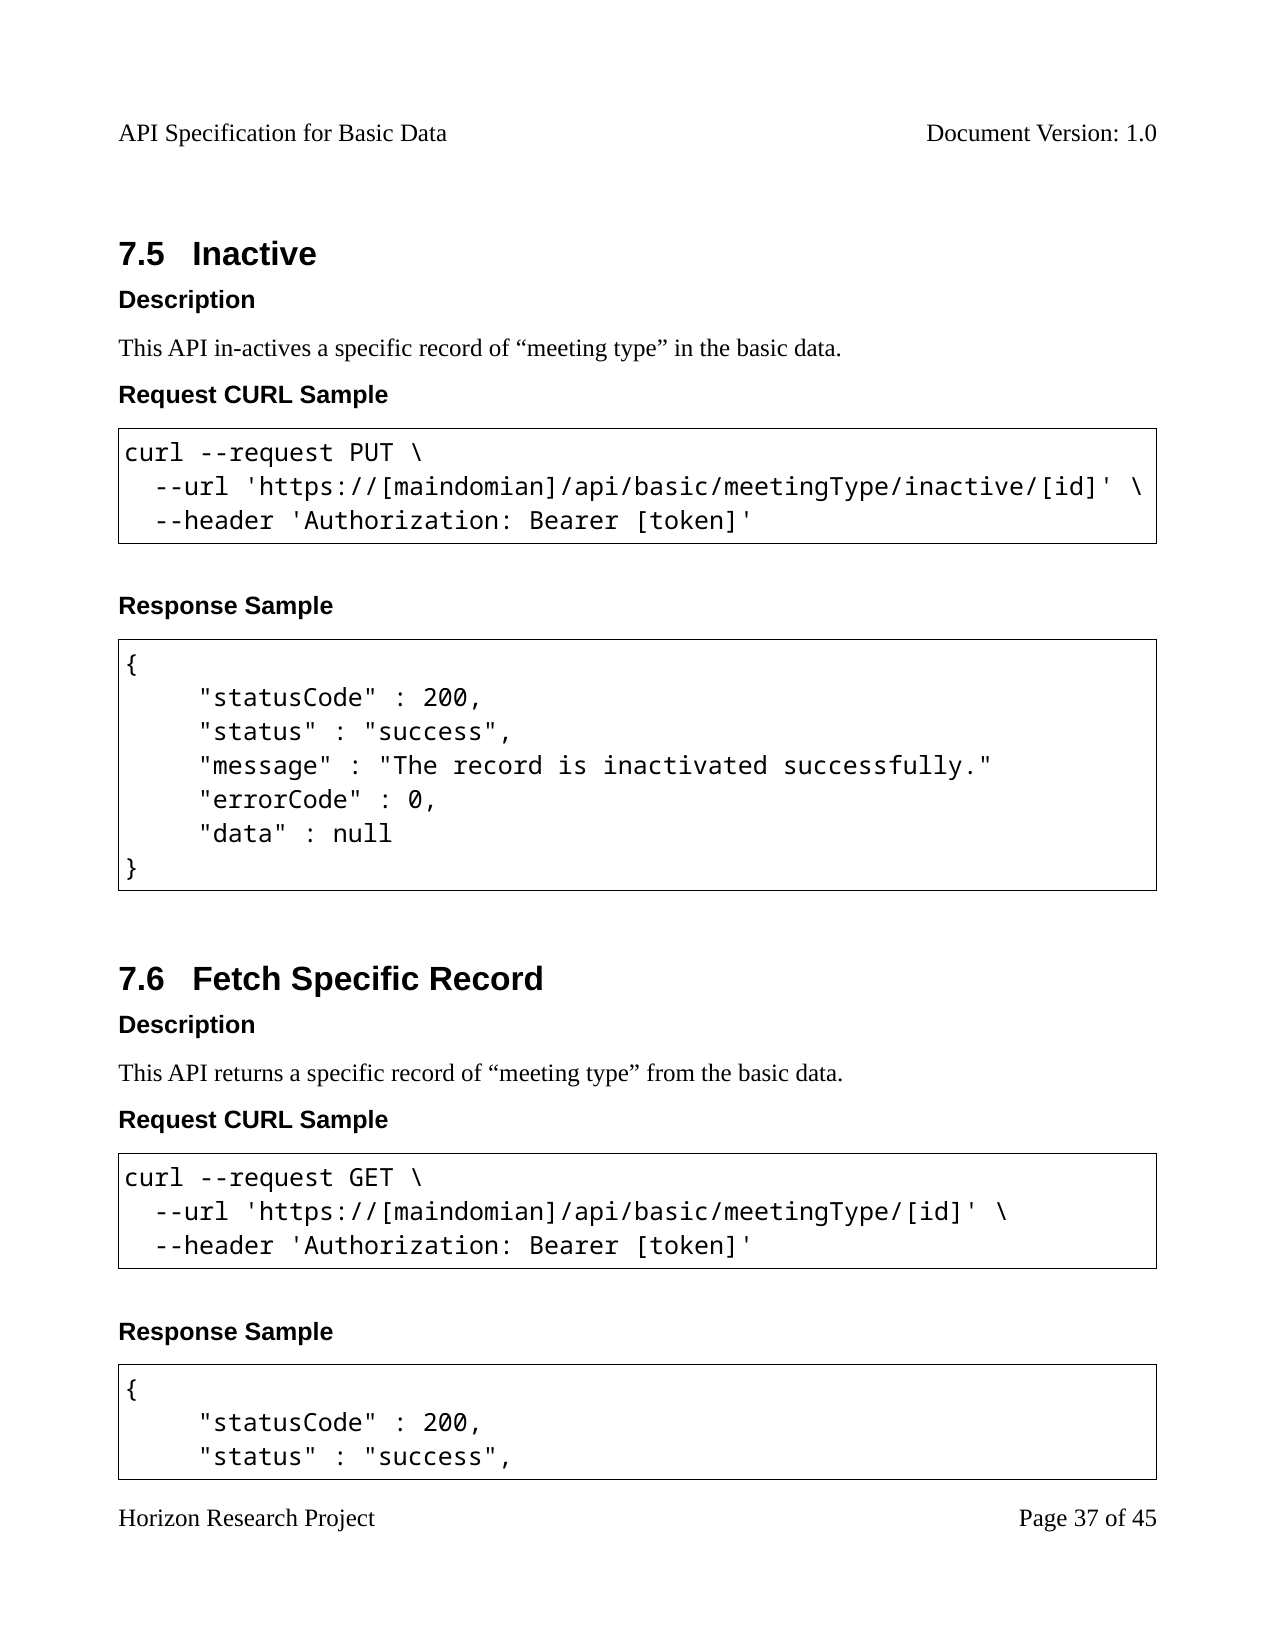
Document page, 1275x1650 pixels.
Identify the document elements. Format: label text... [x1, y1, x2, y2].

table_header curl --request PUT \ --url 'https://[maindomian]/api/basic/meetingType/inactive/[id]' \ --header 'Authorization: Bearer [token]' [119, 429, 1156, 542]
text Request CURL Sample [118, 1106, 1157, 1134]
text This API returns a specific record of “meeting type” from the basic data. [118, 1058, 1157, 1087]
text Response Sample [118, 591, 1157, 620]
table_header { "statusCode" : 200, "status" : "success", [119, 1365, 1156, 1479]
subtitle Inactive [118, 234, 1157, 272]
text Request CURL Sample [118, 380, 1157, 409]
text This API in-actives a specific record of “meeting type” in the basic data. [118, 333, 1157, 361]
text Response Sample [118, 1316, 1157, 1345]
table_header curl --request GET \ --url 'https://[maindomian]/api/basic/meetingType/[id]' \ --header 'Authorization: Bearer [token]' [119, 1154, 1156, 1268]
text Description [118, 285, 1157, 314]
table_header { "statusCode" : 200, "status" : "success", "message" : "The record is inactivated successfully." "errorCode" : 0, "data" : null } [119, 640, 1156, 890]
text Description [118, 1010, 1157, 1039]
subtitle Fetch Specific Record [118, 959, 1157, 998]
